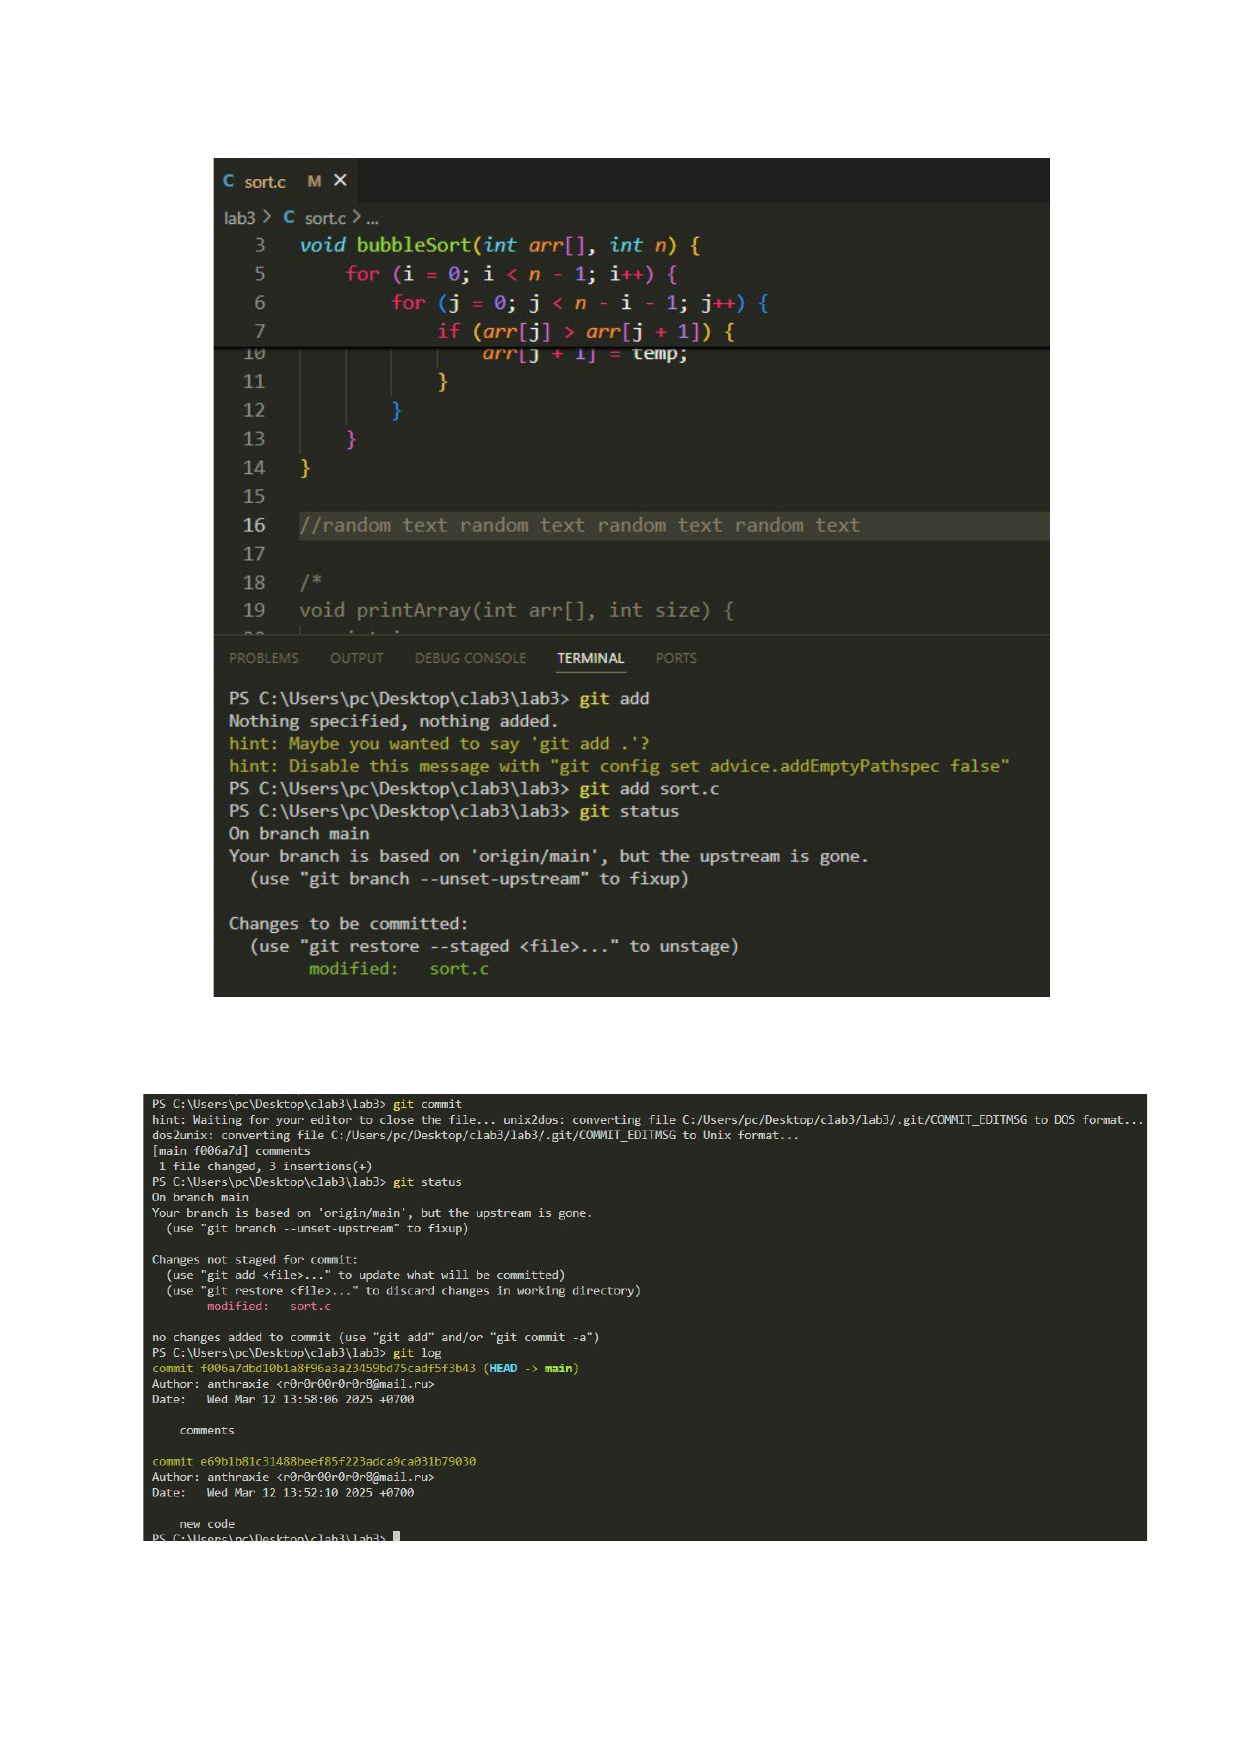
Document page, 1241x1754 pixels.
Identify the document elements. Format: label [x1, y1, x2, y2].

picture [143, 1094, 1148, 1541]
picture [213, 158, 1050, 997]
